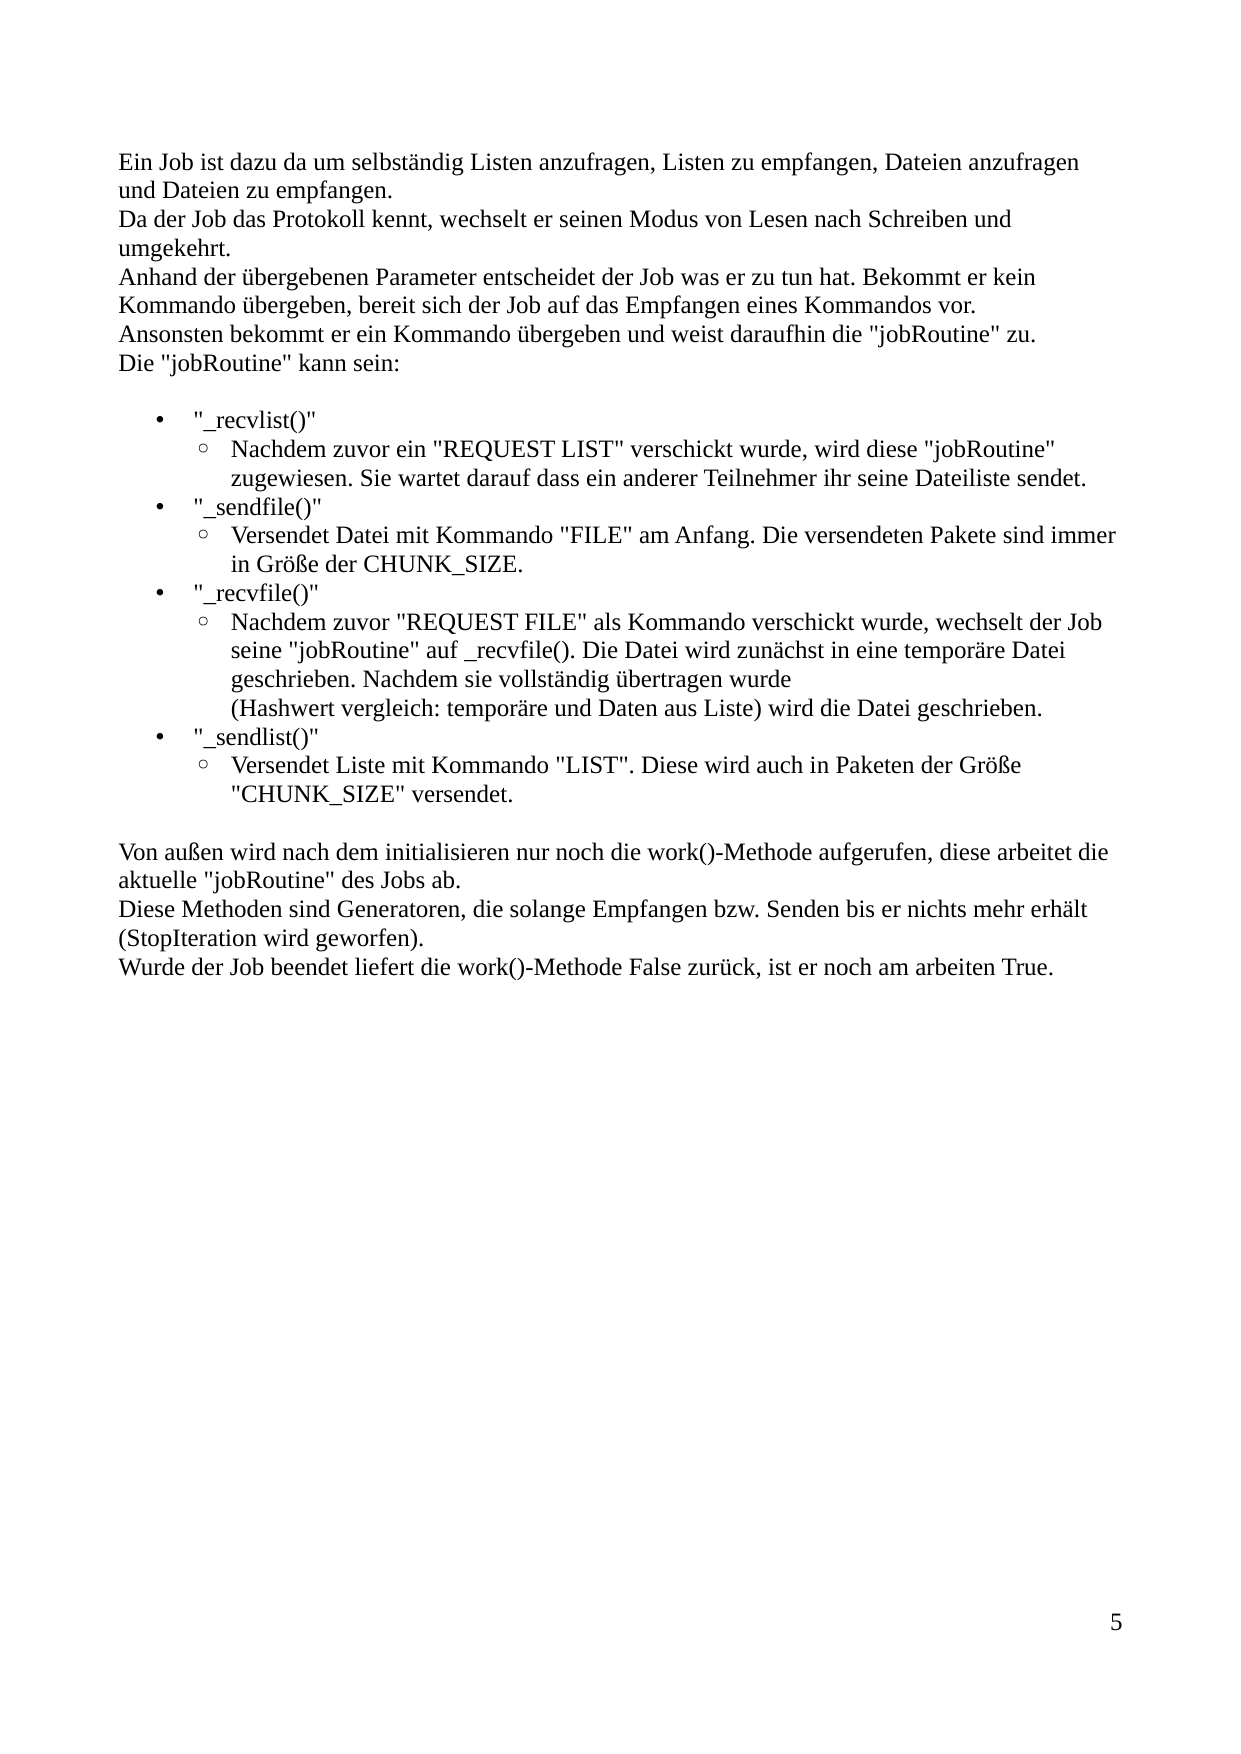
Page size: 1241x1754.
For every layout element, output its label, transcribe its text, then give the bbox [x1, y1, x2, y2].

text Ansonsten bekommt er ein Kommando übergeben und weist daraufhin die "jobRoutine" zu. [118, 319, 1122, 348]
list Nachdem zuvor ein "REQUEST LIST" verschickt wurde, wird diese "jobRoutine" zugewiesen. Sie wartet darauf dass ein anderer Teilnehmer ihr seine Dateiliste sendet. [193, 434, 1122, 492]
list "_recvfile()" [156, 578, 1122, 607]
text Die "jobRoutine" kann sein: [118, 348, 1122, 377]
list Nachdem zuvor "REQUEST FILE" als Kommando verschickt wurde, wechselt der Job seine "jobRoutine" auf _recvfile(). Die Datei wird zunächst in eine temporäre Datei geschrieben. Nachdem sie vollständig übertragen wurde (Hashwert vergleich: temporäre und Daten aus Liste) wird die Datei geschrieben. [193, 607, 1122, 722]
text Ein Job ist dazu da um selbständig Listen anzufragen, Listen zu empfangen, Dateien anzufragen und Dateien zu empfangen. [118, 147, 1122, 204]
list "_recvlist()" [156, 406, 1122, 434]
list Versendet Liste mit Kommando "LIST". Diese wird auch in Paketen der Größe "CHUNK_SIZE" versendet. [193, 751, 1122, 808]
list "_sendfile()" [156, 492, 1122, 521]
text Anhand der übergebenen Parameter entscheidet der Job was er zu tun hat. Bekommt er kein Kommando übergeben, bereit sich der Job auf das Empfangen eines Kommandos vor. [118, 262, 1122, 319]
list "_sendlist()" [156, 722, 1122, 751]
list Versendet Datei mit Kommando "FILE" am Anfang. Die versendeten Pakete sind immer in Größe der CHUNK_SIZE. [193, 521, 1122, 578]
text Diese Methoden sind Generatoren, die solange Empfangen bzw. Senden bis er nichts mehr erhält (StopIteration wird geworfen). [118, 894, 1122, 952]
text Da der Job das Protokoll kennt, wechselt er seinen Modus von Lesen nach Schreiben und umgekehrt. [118, 204, 1122, 262]
text Wurde der Job beendet liefert die work()-Methode False zurück, ist er noch am arbeiten True. [118, 952, 1122, 981]
text Von außen wird nach dem initialisieren nur noch die work()-Methode aufgerufen, diese arbeitet die aktuelle "jobRoutine" des Jobs ab. [118, 837, 1122, 894]
